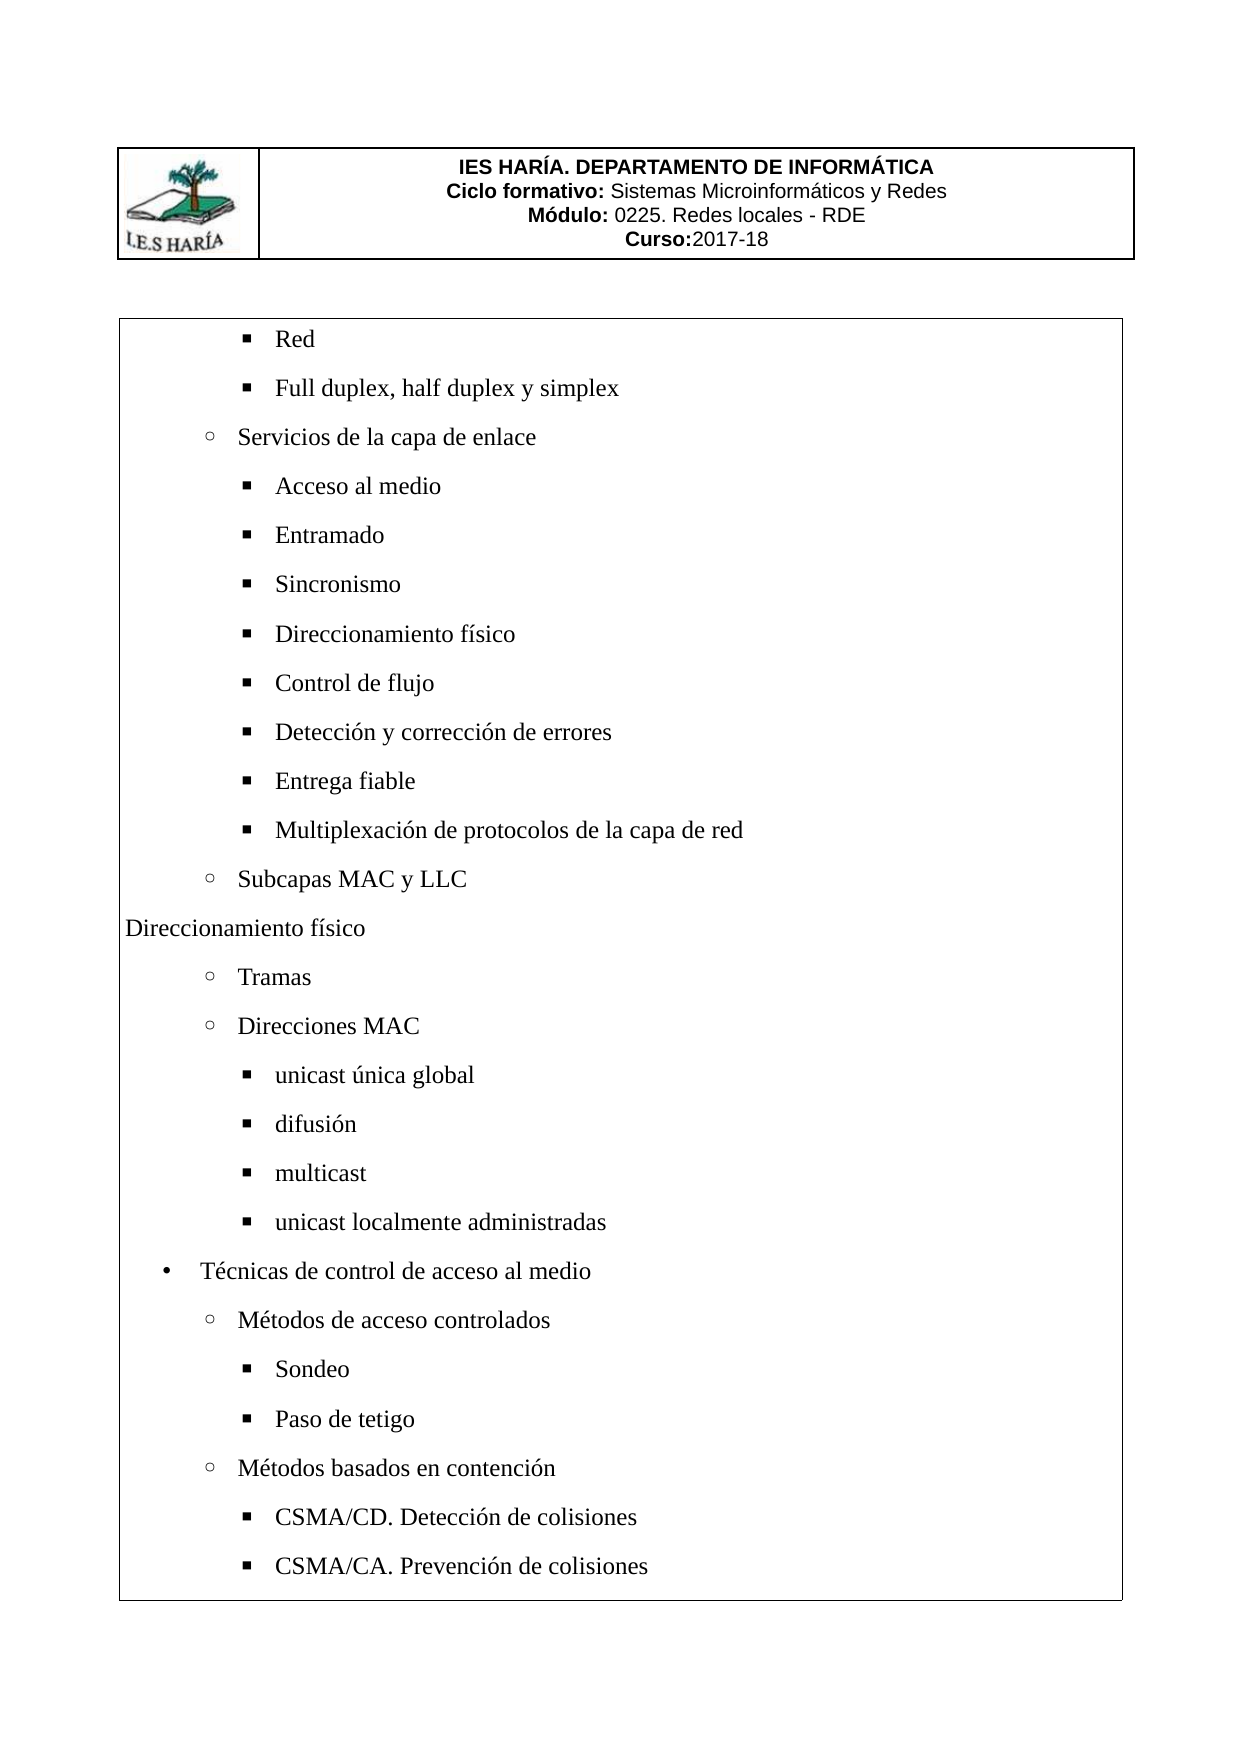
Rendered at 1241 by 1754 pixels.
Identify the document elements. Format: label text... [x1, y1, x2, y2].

picture [123, 154, 241, 253]
table_cell La capa de enlace de datos. Funciones Conceptos: Trama Dispositivos de red nodos dispositivos de acceso al medio Enlace Red Full duplex, half duplex y simplex Servicios de la capa de enlace Acceso al medio Entramado Sincronismo Direccionamiento físico Control de flujo Detección y corrección de errores Entrega fiable Multiplexación de protocolos de la capa de red Subcapas MAC y LLC Direccionamiento físico Tramas Direcciones MAC unicast única global difusión multicast unicast localmente administradas Técnicas de control de acceso al medio Métodos de acceso controlados Sondeo Paso de tetigo Métodos basados en contención CSMA/CD. Detección de colisiones CSMA/CA. Prevención de colisiones Conmutación de tramas Definción Conmutadores o switches Tabla de direccionamiento MAC Funcionamiento del conmutador Dominios de colisión Dominios de difusión Ethernet Características Especificaciones IEEE 802 [120, 319, 1122, 1600]
